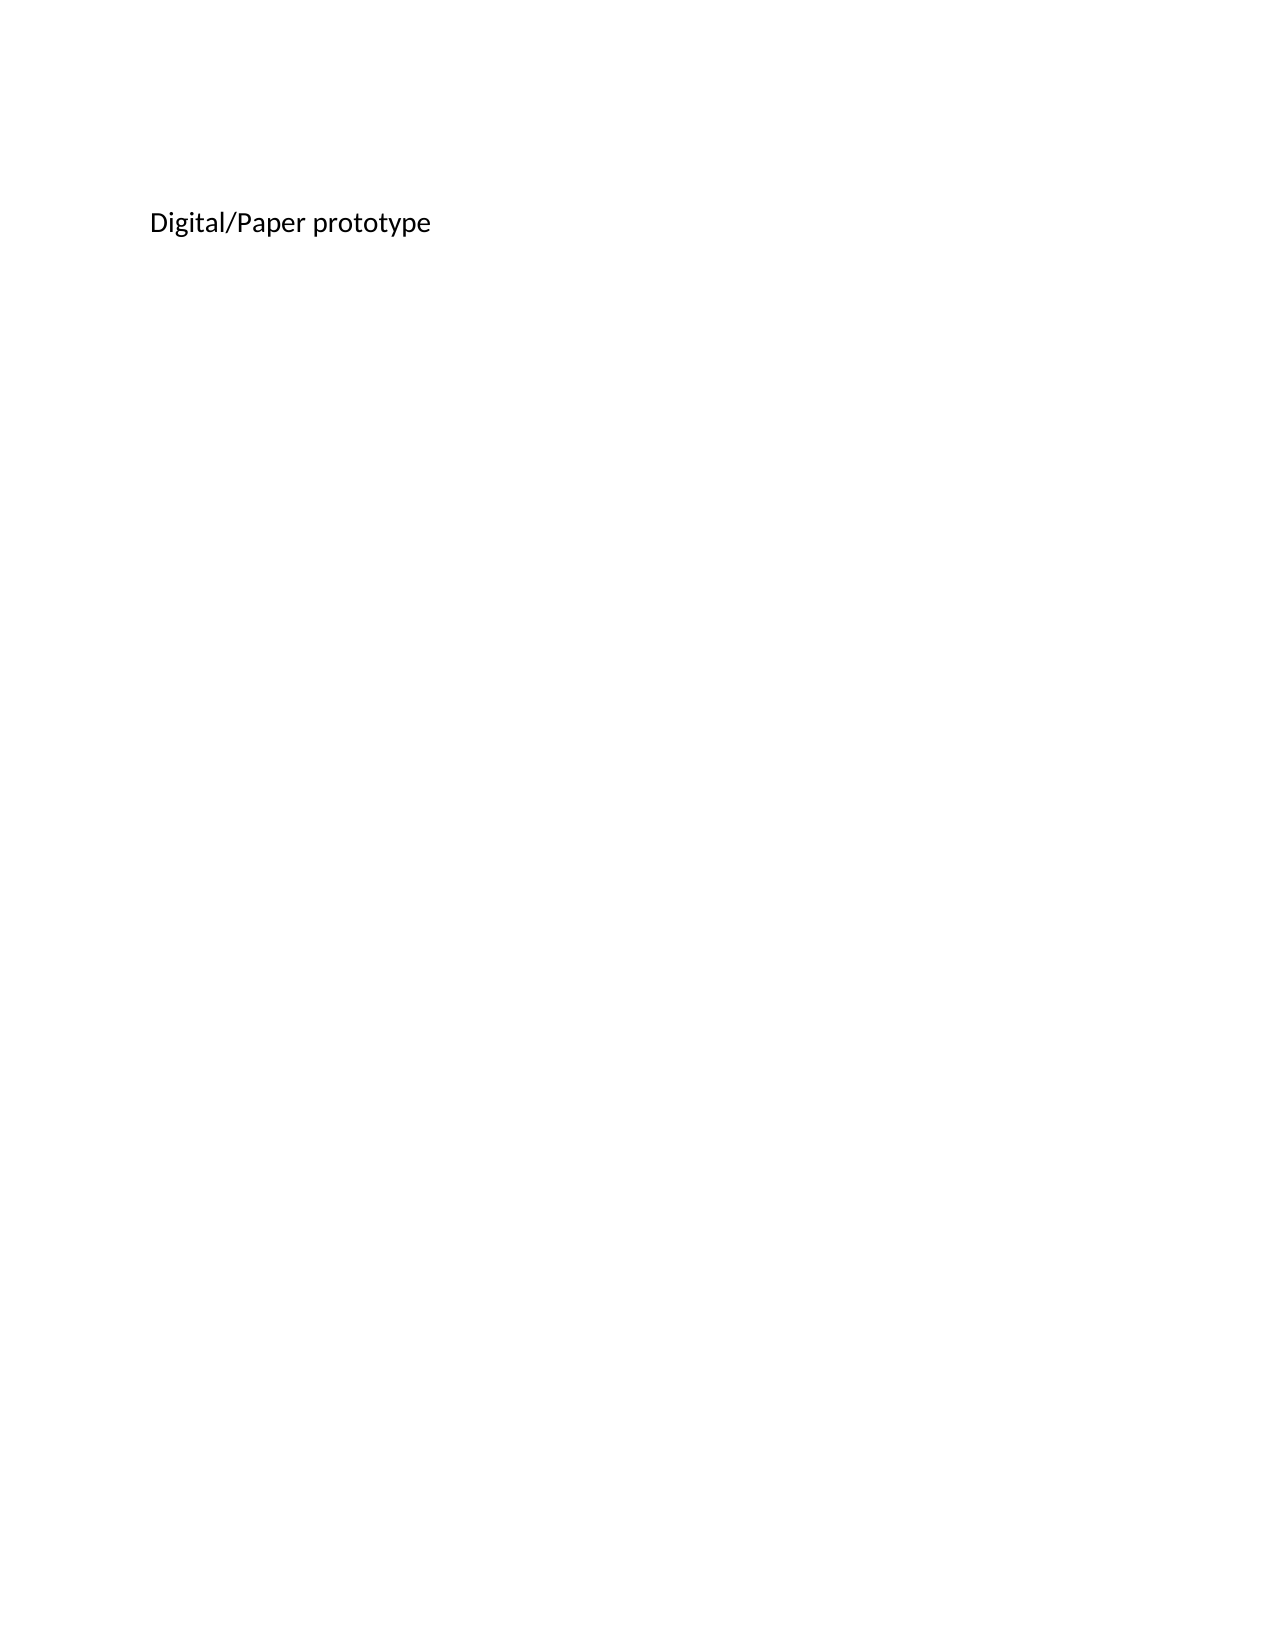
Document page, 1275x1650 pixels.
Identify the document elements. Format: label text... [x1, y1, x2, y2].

text Digital/Paper prototype [150, 204, 1125, 240]
